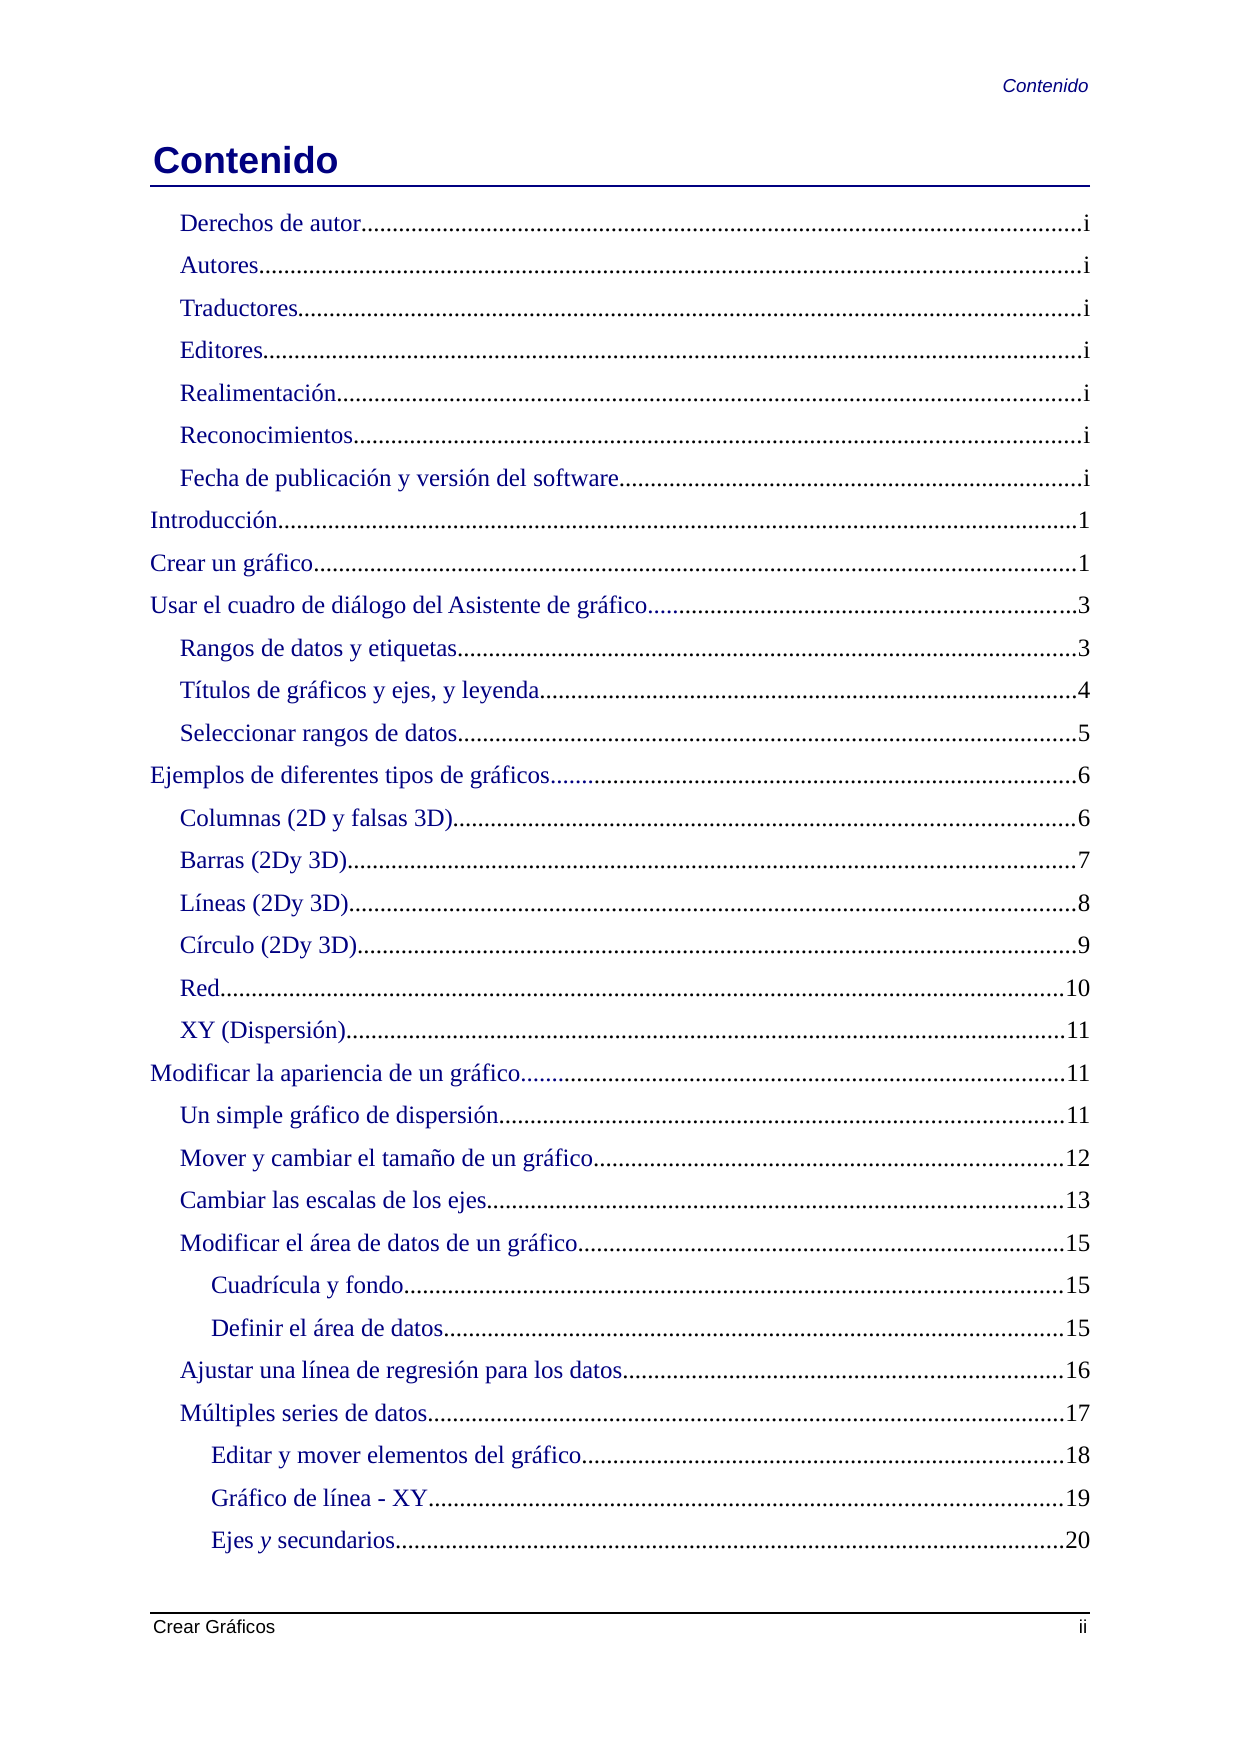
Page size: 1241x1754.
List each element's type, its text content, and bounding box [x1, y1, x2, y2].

subtitle Contenido [150, 137, 1090, 185]
text Editores i [179, 337, 1090, 364]
text Usar el cuadro de diálogo del Asistente de gráfico..... ...3 [150, 592, 1090, 619]
text Fecha de publicación y versión del software i [179, 464, 1090, 492]
text Traductores i [179, 294, 1090, 322]
text Títulos de gráficos y ejes, y leyenda 4 [179, 677, 1090, 704]
text Editar y mover elementos del gráfico 18 [179, 1442, 1090, 1469]
text XY (Dispersión) 11 [179, 1017, 1090, 1044]
text Red 10 [179, 974, 1090, 1002]
text Realimentación i [179, 379, 1090, 407]
text Seleccionar rangos de datos 5 [179, 719, 1090, 747]
text Barras (2Dy 3D) 7 [179, 847, 1090, 874]
text Múltiples series de datos 17 [179, 1399, 1090, 1427]
text Líneas (2Dy 3D) 8 [179, 889, 1090, 917]
text Definir el área de datos 15 [179, 1314, 1090, 1342]
text Reconocimientos i [179, 422, 1090, 449]
text Mover y cambiar el tamaño de un gráfico 12 [179, 1144, 1090, 1172]
text Ejemplos de diferentes tipos de gráficos....... 6 [150, 762, 1090, 789]
text Gráfico de línea - XY 19 [179, 1484, 1090, 1512]
text Introducción 1 [150, 507, 1090, 534]
text Cambiar las escalas de los ejes 13 [179, 1187, 1090, 1214]
text Ejes y secundarios 20 [179, 1527, 1090, 1554]
text Derechos de autor i [179, 209, 1090, 237]
text Ajustar una línea de regresión para los datos 16 [179, 1357, 1090, 1384]
text Crear un gráfico 1 [150, 549, 1090, 577]
text Cuadrícula y fondo 15 [179, 1272, 1090, 1299]
text Un simple gráfico de dispersión 11 [179, 1102, 1090, 1129]
text Rangos de datos y etiquetas 3 [179, 634, 1090, 662]
text Modificar la apariencia de un gráfico....... 11 [150, 1059, 1090, 1087]
text Círculo (2Dy 3D) 9 [179, 932, 1090, 959]
text Autores i [179, 252, 1090, 279]
text Modificar el área de datos de un gráfico 15 [179, 1229, 1090, 1257]
text Columnas (2D y falsas 3D) 6 [179, 804, 1090, 832]
